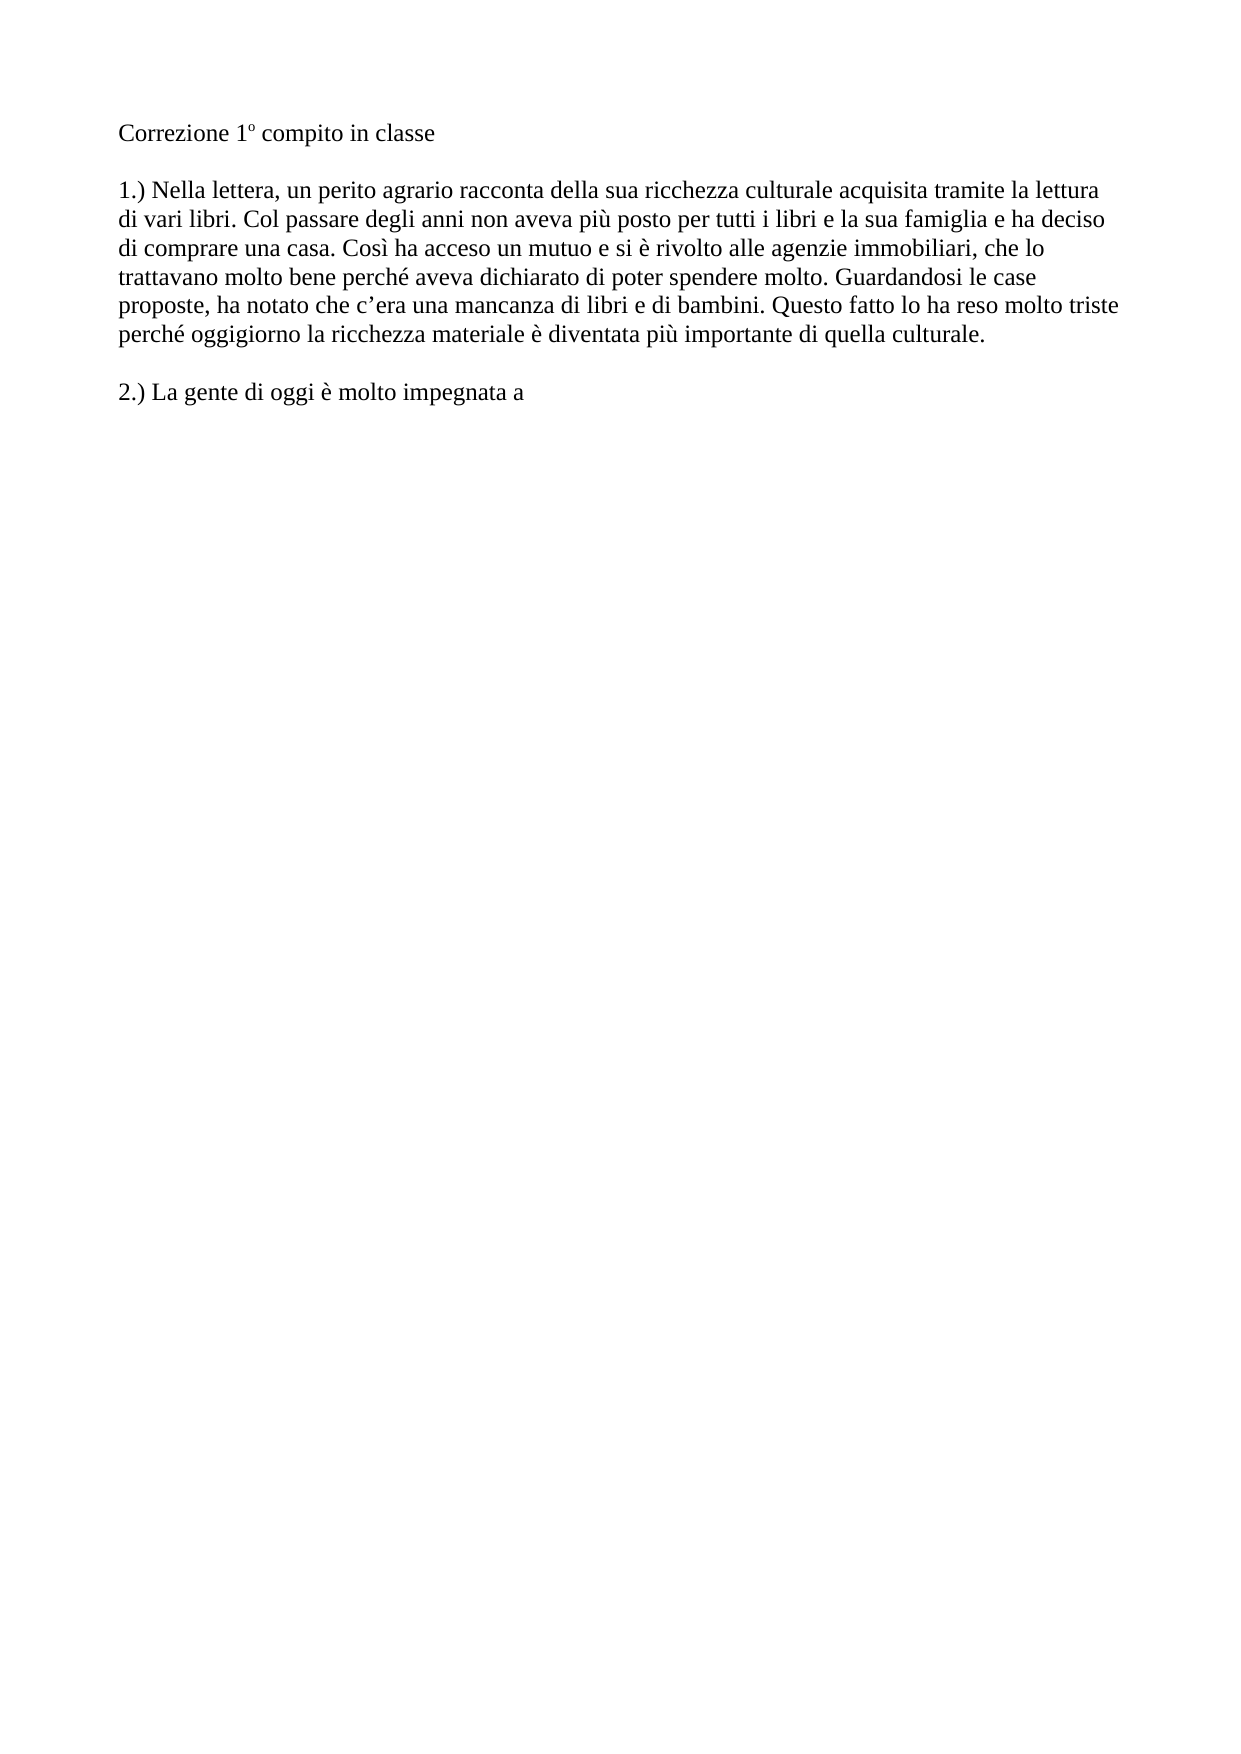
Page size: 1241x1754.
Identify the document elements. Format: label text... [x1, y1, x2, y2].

text Correzione 1o compito in classe [118, 118, 1122, 147]
text 2.) La gente di oggi è molto impegnata a [118, 377, 1122, 406]
text 1.) Nella lettera, un perito agrario racconta della sua ricchezza culturale acquisita tramite la lettura di vari libri. Col passare degli anni non aveva più posto per tutti i libri e la sua famiglia e ha deciso di comprare una casa. Così ha acceso un mutuo e si è rivolto alle agenzie immobiliari, che lo trattavano molto bene perché aveva dichiarato di poter spendere molto. Guardandosi le case proposte, ha notato che c’era una mancanza di libri e di bambini. Questo fatto lo ha reso molto triste perché oggigiorno la ricchezza materiale è diventata più importante di quella culturale. [118, 176, 1122, 348]
